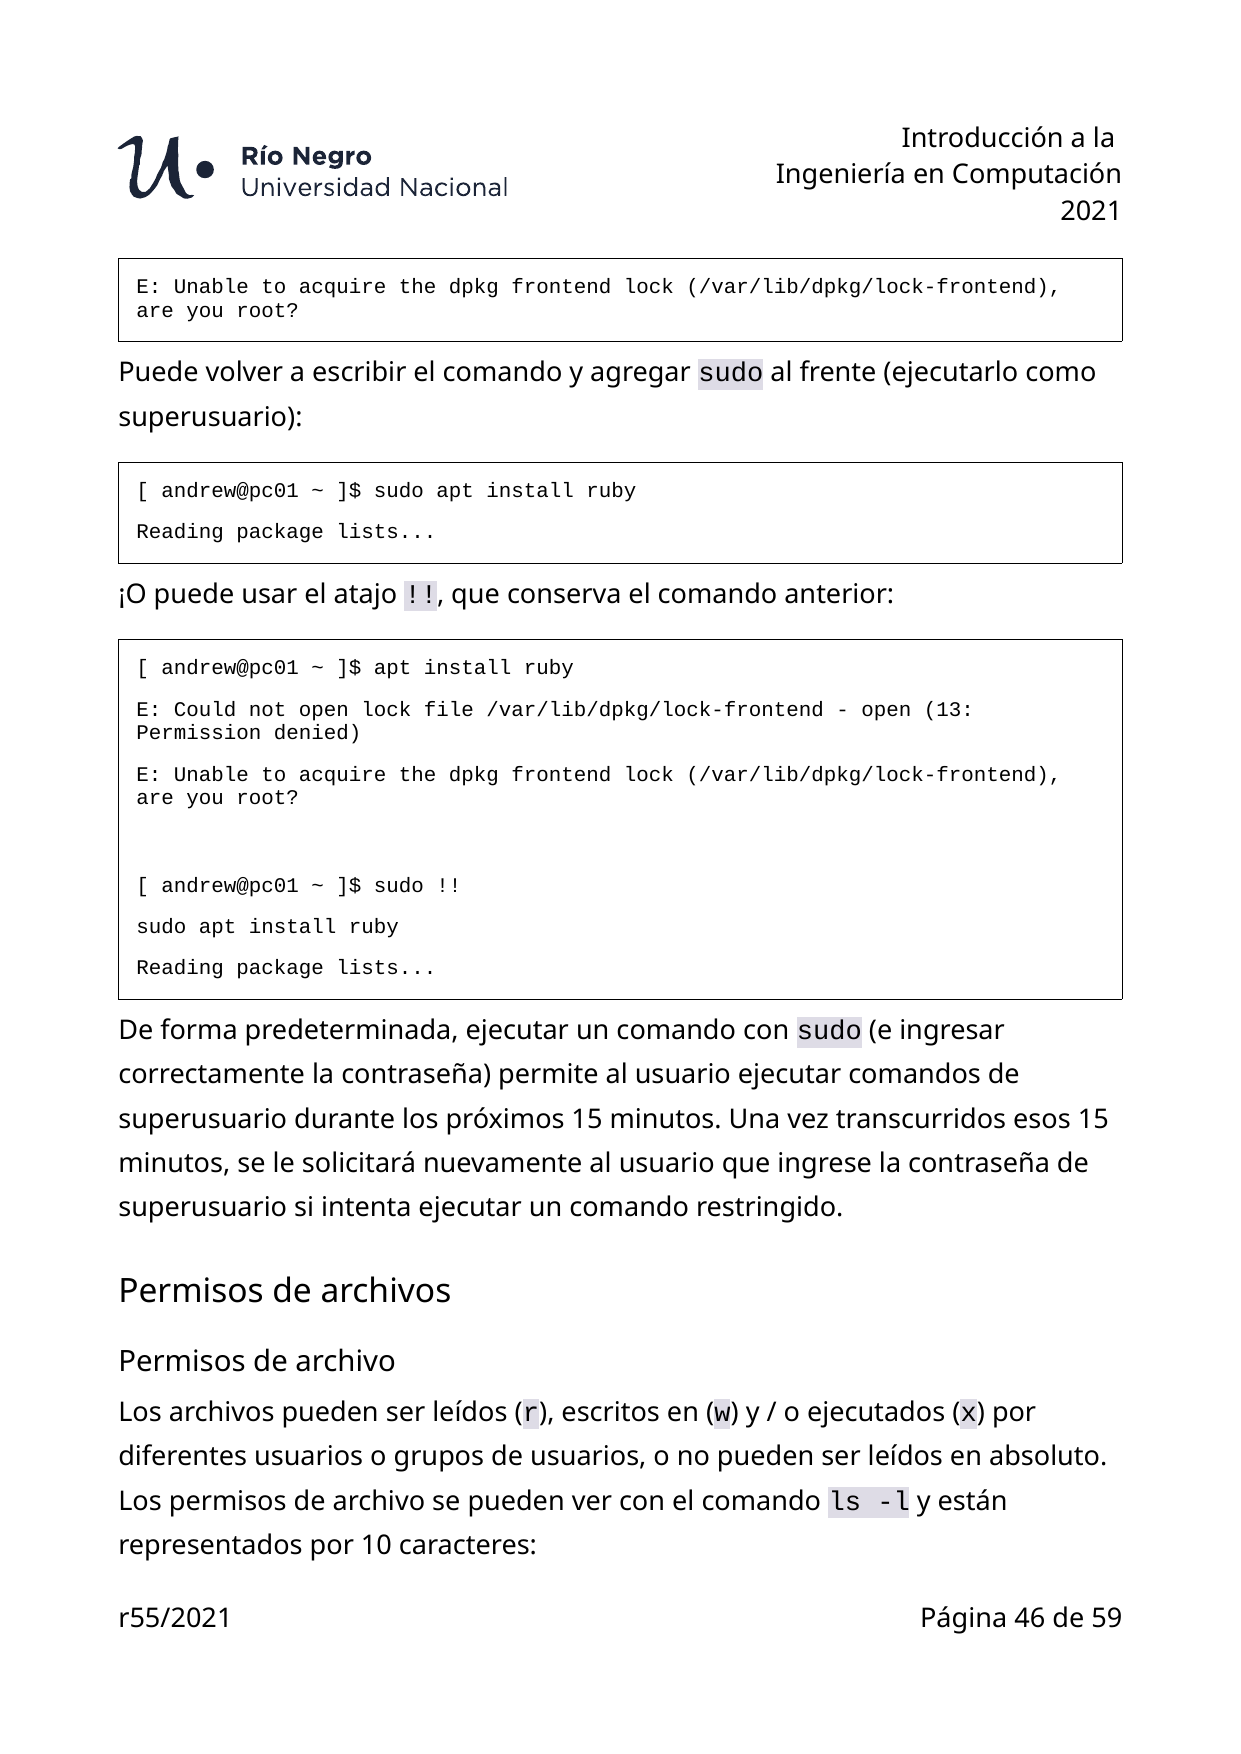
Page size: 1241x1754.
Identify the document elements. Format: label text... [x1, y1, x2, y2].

text De forma predeterminada, ejecutar un comando con sudo (e ingresar correctamente la contraseña) permite al usuario ejecutar comandos de superusuario durante los próximos 15 minutos. Una vez transcurridos esos 15 minutos, se le solicitará nuevamente al usuario que ingrese la contraseña de superusuario si intenta ejecutar un comando restringido. [118, 1011, 1122, 1224]
text E: Unable to acquire the dpkg frontend lock (/var/lib/dpkg/lock-frontend), are you root? [119, 746, 1122, 811]
text sudo apt install ruby [119, 898, 1122, 939]
subtitle Permisos de archivo [118, 1340, 1122, 1380]
text Reading package lists... [119, 503, 1122, 563]
text E: Unable to acquire the dpkg frontend lock (/var/lib/dpkg/lock-frontend), are you root? [119, 259, 1122, 341]
text Reading package lists... [119, 939, 1122, 999]
text ¡O puede usar el atajo !!, que conserva el comando anterior: [118, 574, 1122, 611]
subtitle Permisos de archivos [118, 1267, 1122, 1313]
text E: Could not open lock file /var/lib/dpkg/lock-frontend - open (13: Permission denied) [119, 681, 1122, 746]
text Los archivos pueden ser leídos (r), escritos en (w) y / o ejecutados (x) por diferentes usuarios o grupos de usuarios, o no pueden ser leídos en absoluto. Los permisos de archivo se pueden ver con el comando ls -l y están representados por 10 caracteres: [118, 1392, 1122, 1562]
text [ andrew@pc01 ~ ]$ sudo apt install ruby [119, 463, 1122, 503]
text [ andrew@pc01 ~ ]$ apt install ruby [119, 640, 1122, 681]
text Puede volver a escribir el comando y agregar sudo al frente (ejecutarlo como superusuario): [118, 353, 1122, 434]
text [ andrew@pc01 ~ ]$ sudo !! [119, 857, 1122, 898]
